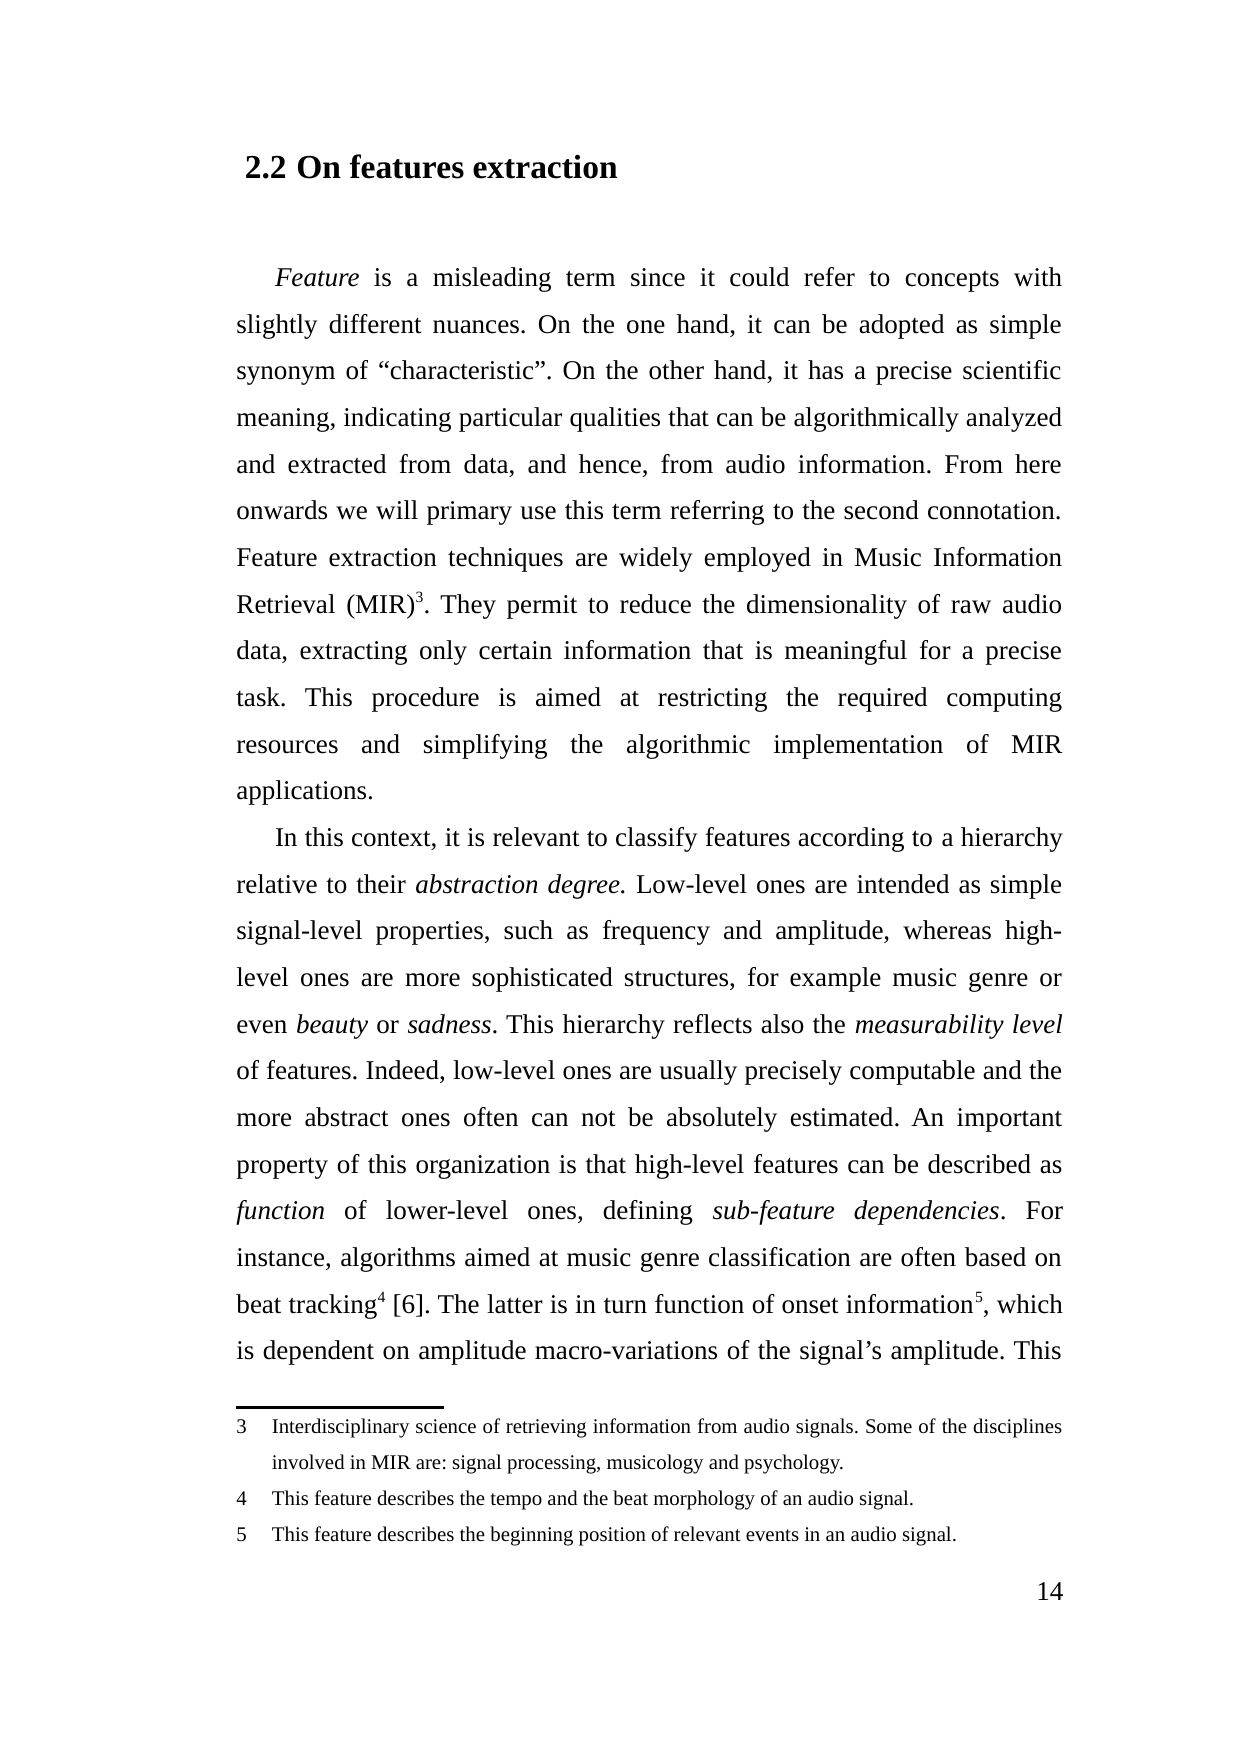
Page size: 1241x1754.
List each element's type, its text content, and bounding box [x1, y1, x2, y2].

text Interdisciplinary science of retrieving information from audio signals. Some of the disciplines involved in MIR are: signal processing, musicology and psychology. [236, 1413, 1063, 1474]
text This feature describes the beginning position of relevant events in an audio signal. [236, 1522, 1063, 1546]
text In this context, it is relevant to classify features according to a hierarchy relative to their abstraction degree. Low-level ones are intended as simple signal-level properties, such as frequency and amplitude, whereas high-level ones are more sophisticated structures, for example music genre or even beauty or sadness. This hierarchy reflects also the measurability level of features. Indeed, low-level ones are usually precisely computable and the more abstract ones often can not be absolutely estimated. An important property of this organization is that high-level features can be described as function of lower-level ones, defining sub-feature dependencies. For instance, algorithms aimed at music genre classification are often based on beat tracking [6]. The latter is in turn function of onset information, which is dependent on amplitude macro-variations of the signal’s amplitude. This [236, 821, 1063, 1366]
subtitle On features extraction [236, 148, 1063, 186]
text This feature describes the tempo and the beat morphology of an audio signal. [236, 1486, 1063, 1510]
text Feature is a misleading term since it could refer to concepts with slightly different nuances. On the one hand, it can be adopted as simple synonym of “characteristic”. On the other hand, it has a precise scientific meaning, indicating particular qualities that can be algorithmically analyzed and extracted from data, and hence, from audio information. From here onwards we will primary use this term referring to the second connotation. Feature extraction techniques are widely employed in Music Information Retrieval (MIR). They permit to reduce the dimensionality of raw audio data, extracting only certain information that is meaningful for a precise task. This procedure is aimed at restricting the required computing resources and simplifying the algorithmic implementation of MIR applications. [236, 261, 1063, 806]
